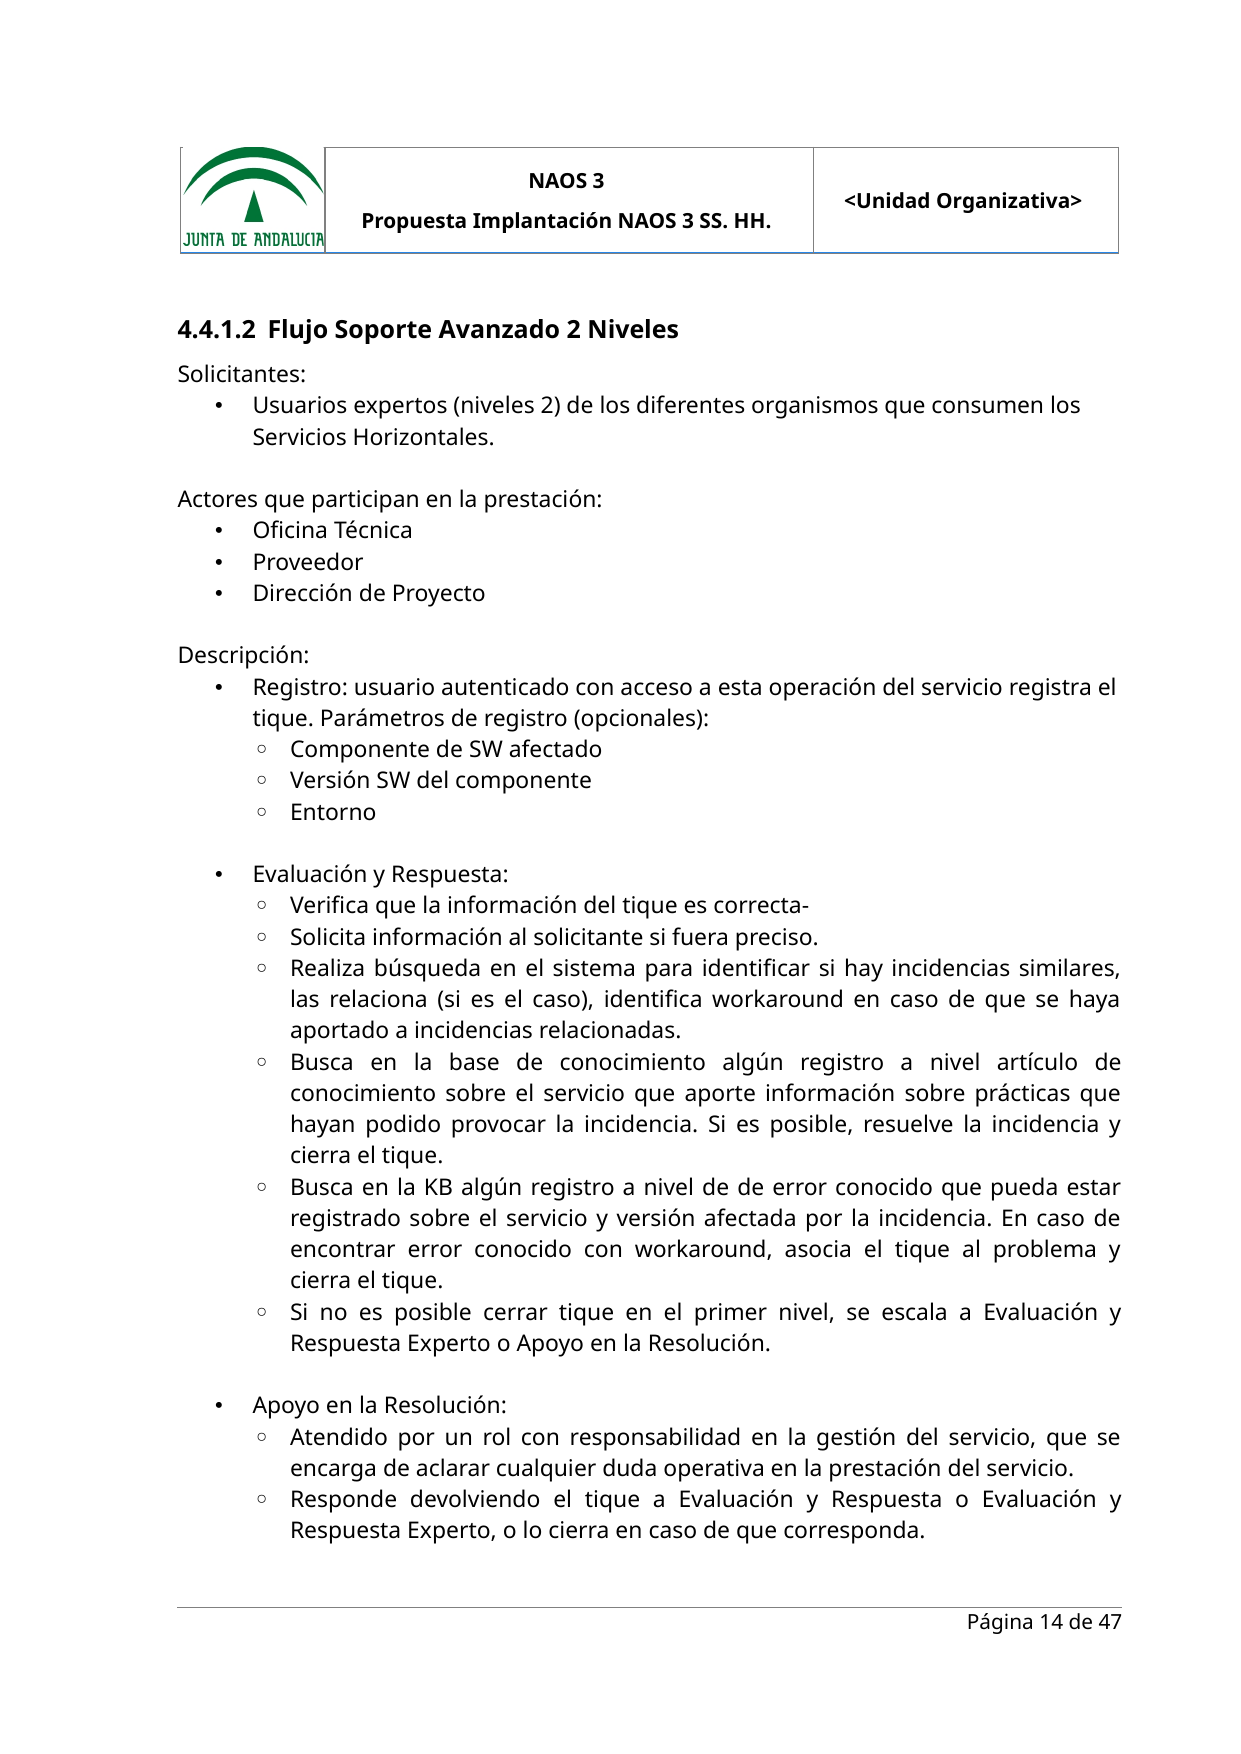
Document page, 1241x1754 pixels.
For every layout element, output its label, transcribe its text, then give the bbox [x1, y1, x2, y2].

list Dirección de Proyecto [215, 577, 1122, 608]
list Usuarios expertos (niveles 2) de los diferentes organismos que consumen los Servicios Horizontales. [215, 389, 1122, 452]
list Evaluación y Respuesta: [215, 858, 1122, 889]
subtitle Flujo Soporte Avanzado 2 Niveles [177, 311, 1122, 346]
list Proveedor [215, 546, 1122, 577]
list Registro: usuario autenticado con acceso a esta operación del servicio registra el tique. Parámetros de registro (opcionales): [215, 671, 1122, 733]
list Versión SW del componente [252, 764, 1122, 796]
list Componente de SW afectado [252, 733, 1122, 764]
list Atendido por un rol con responsabilidad en la gestión del servicio, que se encarga de aclarar cualquier duda operativa en la prestación del servicio. [252, 1421, 1122, 1483]
text Solicitantes: [177, 358, 1122, 389]
text Descripción: [177, 639, 1122, 671]
list Si no es posible cerrar tique en el primer nivel, se escala a Evaluación y Respuesta Experto o Apoyo en la Resolución. [252, 1296, 1122, 1358]
list Entorno [252, 796, 1122, 827]
list Solicita información al solicitante si fuera preciso. [252, 921, 1122, 952]
list Oficina Técnica [215, 514, 1122, 546]
text Actores que participan en la prestación: [177, 483, 1122, 514]
list Verifica que la información del tique es correcta- [252, 889, 1122, 921]
picture [183, 147, 324, 246]
list Realiza búsqueda en el sistema para identificar si hay incidencias similares, las relaciona (si es el caso), identifica workaround en caso de que se haya aportado a incidencias relacionadas. [252, 952, 1122, 1046]
list Responde devolviendo el tique a Evaluación y Respuesta o Evaluación y Respuesta Experto, o lo cierra en caso de que corresponda. [252, 1483, 1122, 1546]
list Busca en la base de conocimiento algún registro a nivel artículo de conocimiento sobre el servicio que aporte información sobre prácticas que hayan podido provocar la incidencia. Si es posible, resuelve la incidencia y cierra el tique. [252, 1046, 1122, 1171]
list Busca en la KB algún registro a nivel de de error conocido que pueda estar registrado sobre el servicio y versión afectada por la incidencia. En caso de encontrar error conocido con workaround, asocia el tique al problema y cierra el tique. [252, 1171, 1122, 1296]
list Apoyo en la Resolución: [215, 1389, 1122, 1421]
